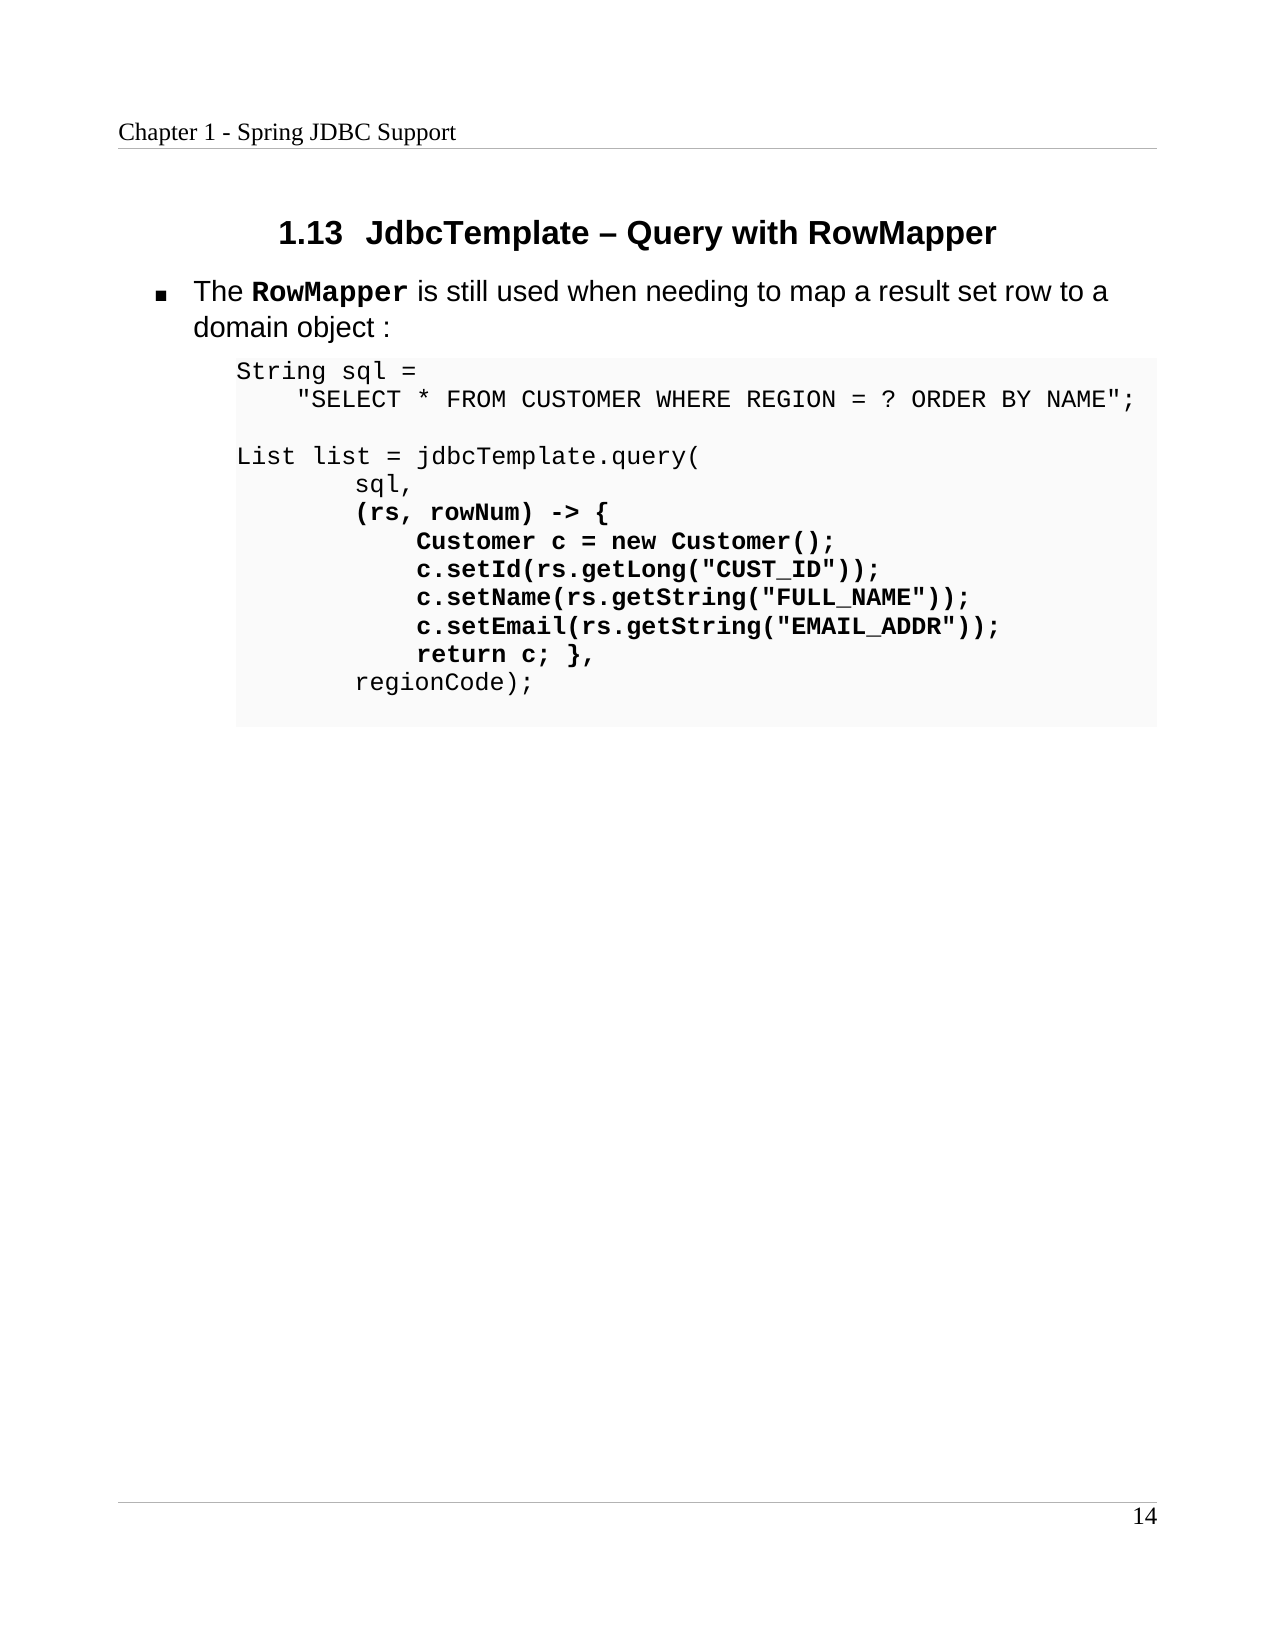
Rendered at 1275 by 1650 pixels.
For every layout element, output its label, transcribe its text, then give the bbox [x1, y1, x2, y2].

text String sql = [236, 358, 1157, 387]
text sql, [236, 472, 1157, 500]
text regionCode); [236, 670, 1157, 698]
list The RowMapper is still used when needing to map a result set row to a domain object : [156, 275, 1157, 343]
text return c; }, [236, 642, 1157, 670]
subtitle JdbcTemplate – Query with RowMapper [118, 214, 1157, 251]
text (rs, rowNum) -> { [236, 500, 1157, 528]
text c.setEmail(rs.getString("EMAIL_ADDR")); [236, 613, 1157, 642]
text c.setId(rs.getLong("CUST_ID")); [236, 557, 1157, 585]
text c.setName(rs.getString("FULL_NAME")); [236, 585, 1157, 613]
text List list = jdbcTemplate.query( [236, 443, 1157, 472]
text "SELECT * FROM CUSTOMER WHERE REGION = ? ORDER BY NAME"; [236, 387, 1157, 415]
text Customer c = new Customer(); [236, 528, 1157, 557]
